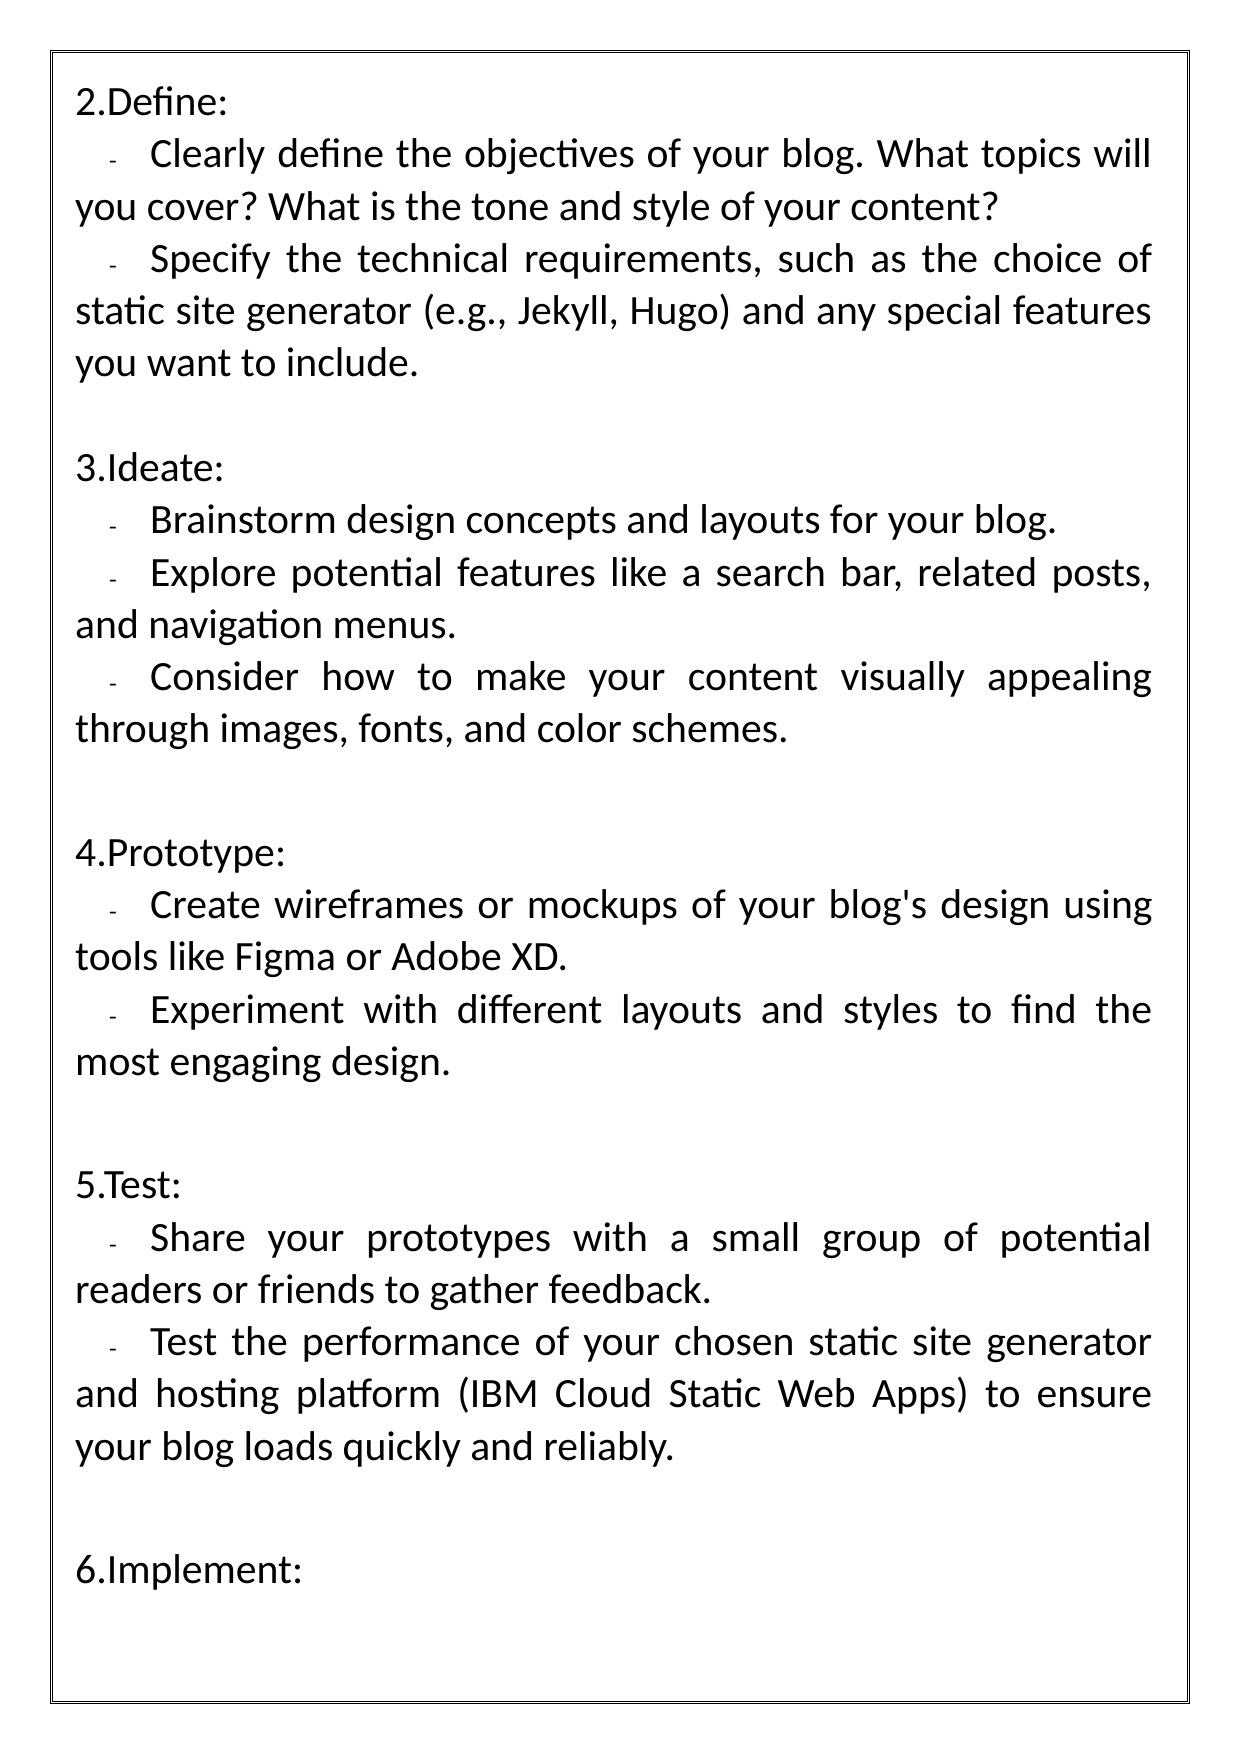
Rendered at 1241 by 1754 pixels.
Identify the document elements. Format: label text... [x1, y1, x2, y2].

list Brainstorm design concepts and layouts for your blog. [75, 493, 1153, 544]
list Clearly define the objectives of your blog. What topics will you cover? What is the tone and style of your content? [75, 127, 1153, 230]
text 4.Prototype: [75, 826, 1153, 877]
list Experiment with different layouts and styles to find the most engaging design. [75, 983, 1153, 1086]
list Explore potential features like a search bar, related posts, and navigation menus. [75, 546, 1153, 649]
text 6.Implement: [75, 1543, 1153, 1594]
text 3.Ideate: [75, 441, 1153, 492]
list Specify the technical requirements, such as the choice of static site generator (e.g., Jekyll, Hugo) and any special features you want to include. [75, 232, 1153, 387]
list Test the performance of your chosen static site generator and hosting platform (IBM Cloud Static Web Apps) to ensure your blog loads quickly and reliably. [75, 1315, 1153, 1471]
text 2.Define: [75, 75, 1153, 126]
list Share your prototypes with a small group of potential readers or friends to gather feedback. [75, 1211, 1153, 1314]
list Create wireframes or mockups of your blog's design using tools like Figma or Adobe XD. [75, 878, 1153, 981]
list Consider how to make your content visually appealing through images, fonts, and color schemes. [75, 650, 1153, 753]
text 5.Test: [75, 1158, 1153, 1209]
